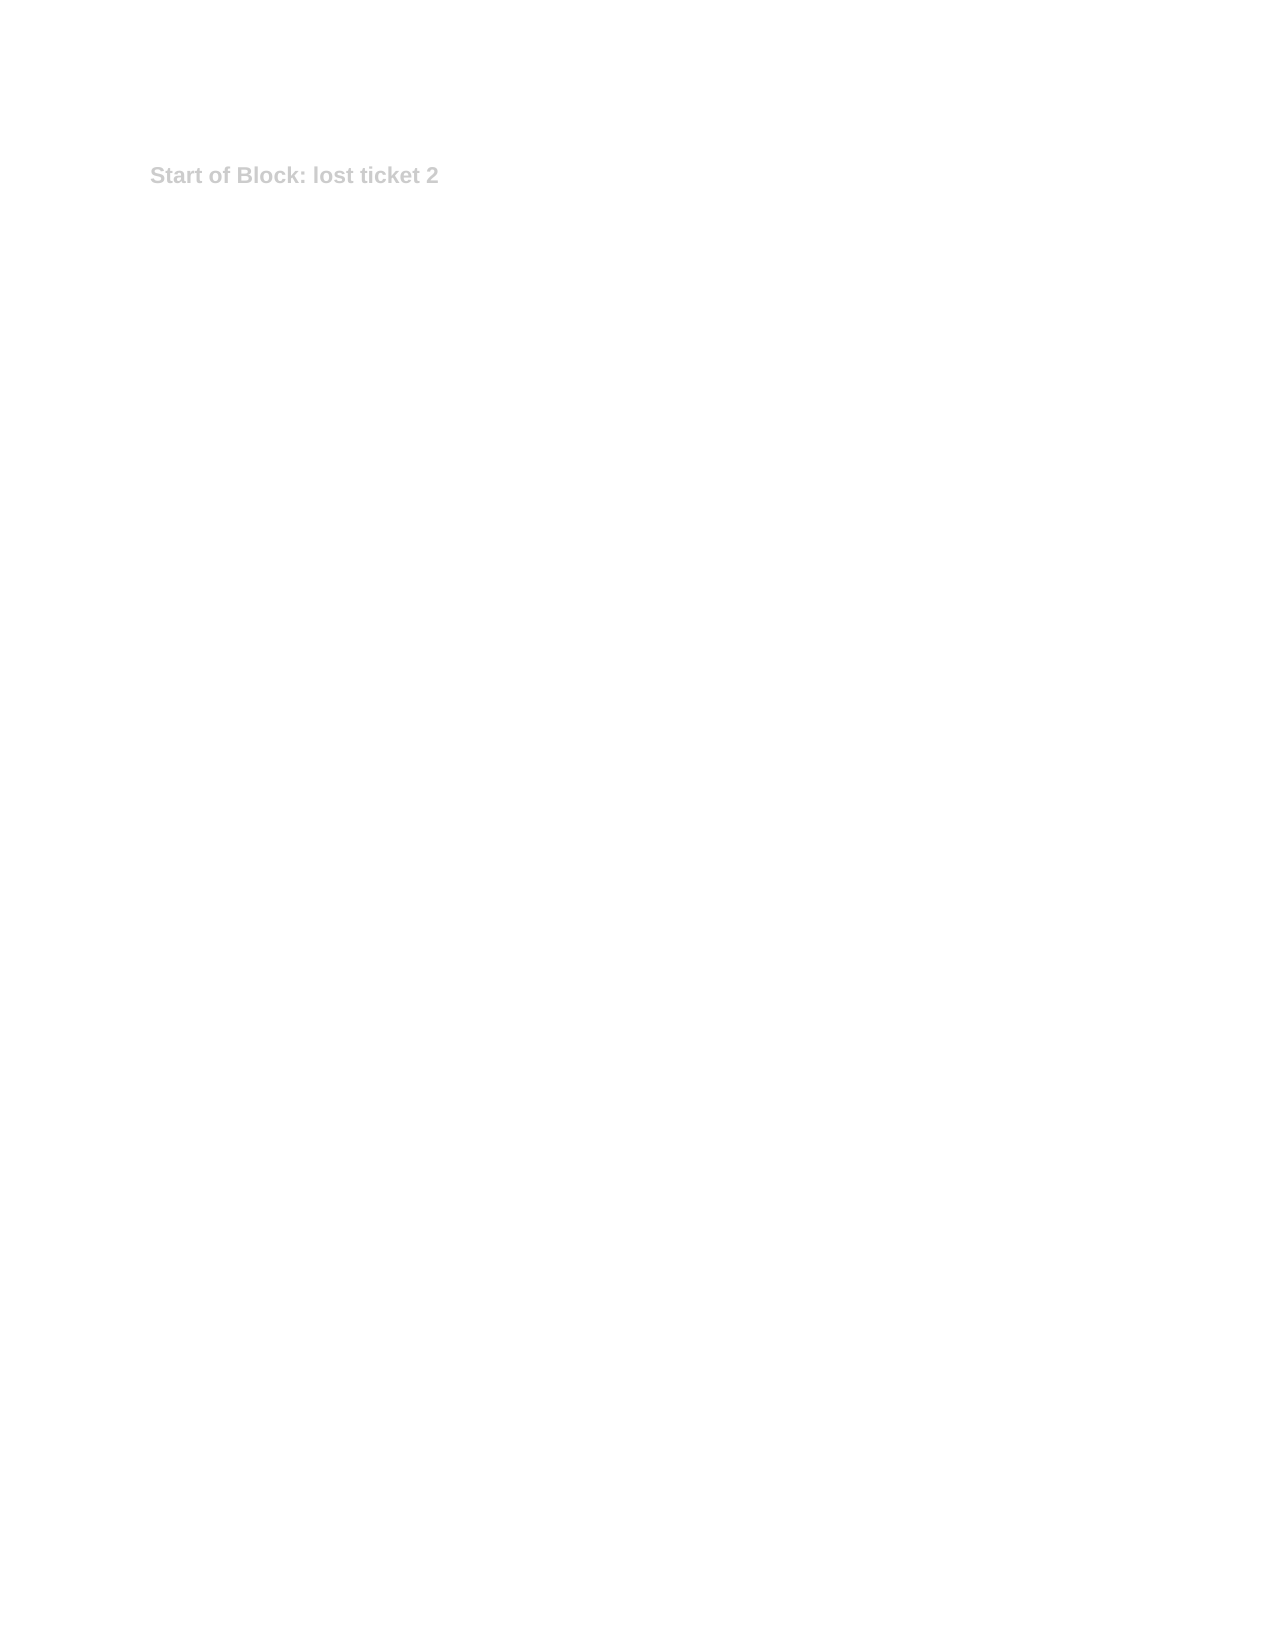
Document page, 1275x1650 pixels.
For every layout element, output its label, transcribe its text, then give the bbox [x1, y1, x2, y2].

text Start of Block: lost ticket 2 [150, 162, 1125, 189]
